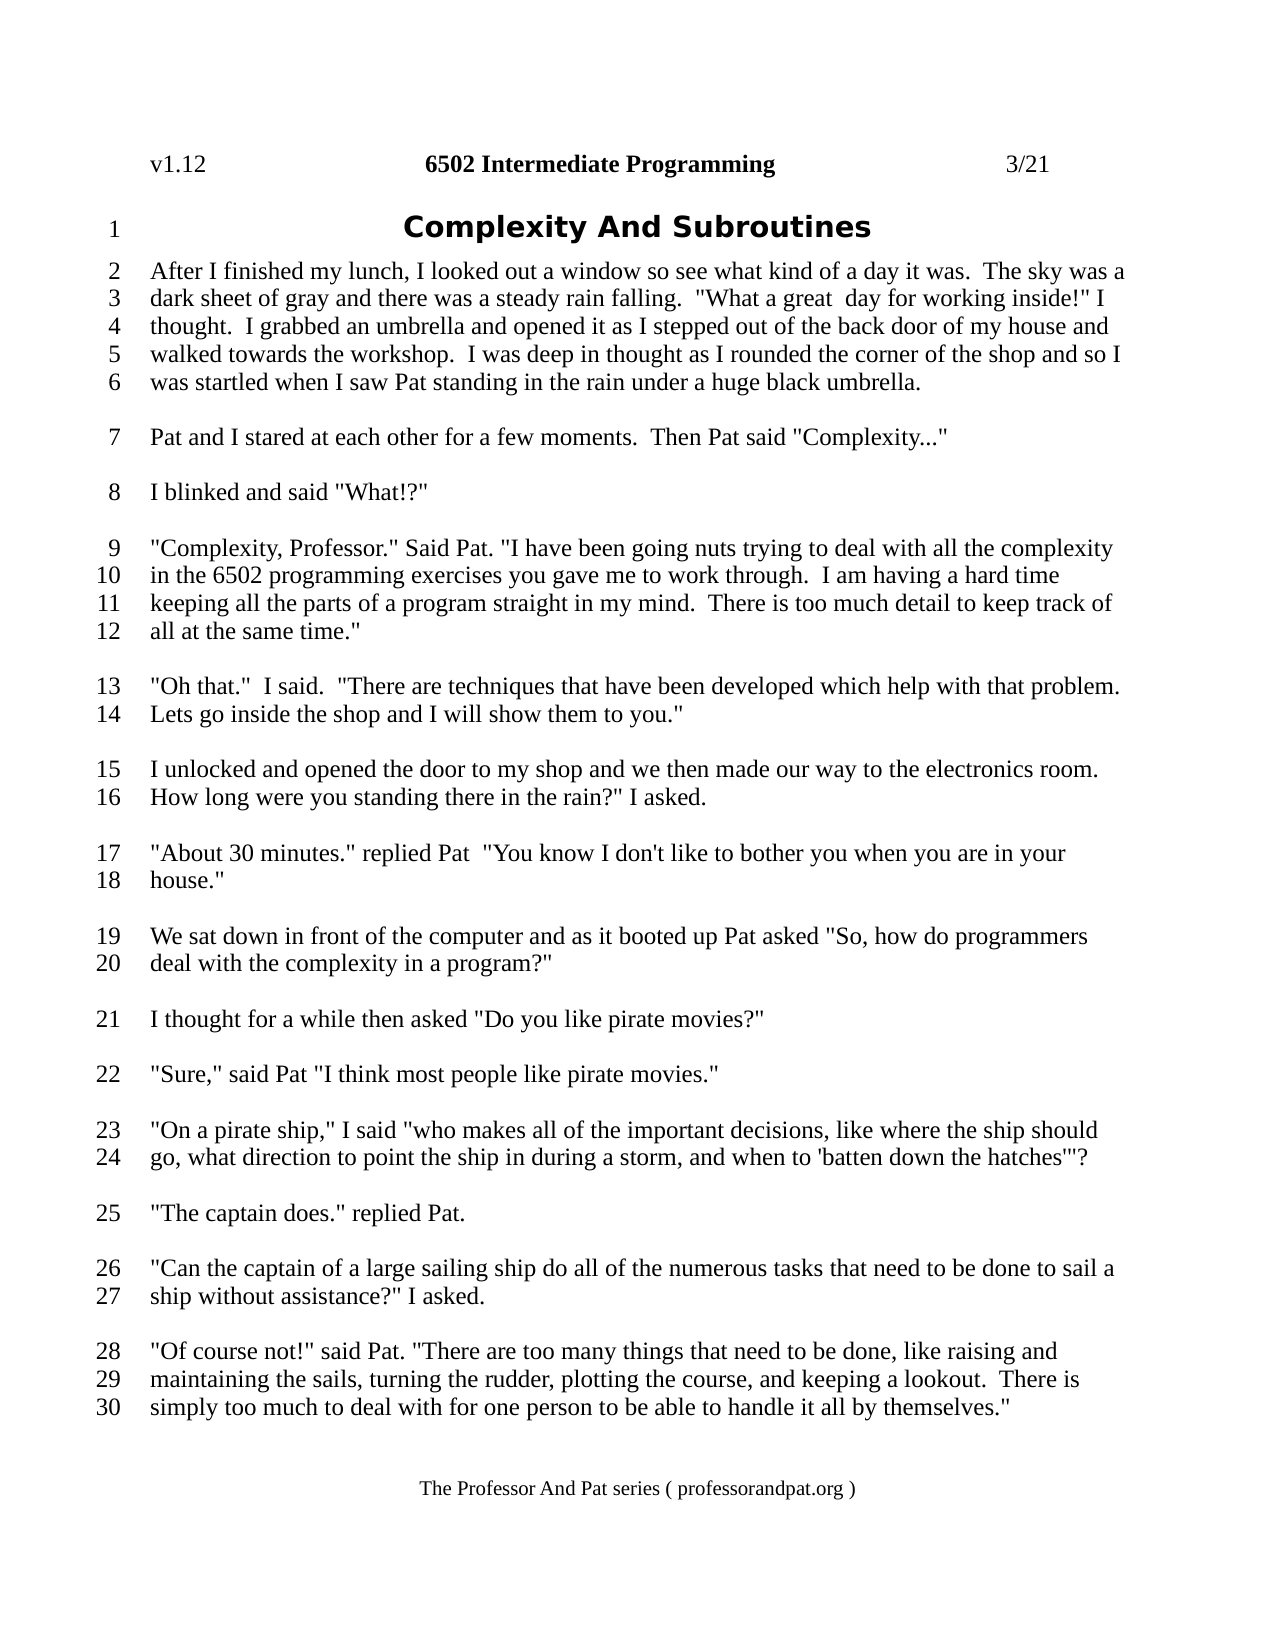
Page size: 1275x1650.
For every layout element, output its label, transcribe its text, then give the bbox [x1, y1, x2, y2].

text I blinked and said "What!?" [150, 478, 1125, 506]
text I unlocked and opened the door to my shop and we then made our way to the electronics room. How long were you standing there in the rain?" I asked. [150, 756, 1125, 811]
text I thought for a while then asked "Do you like pirate movies?" [150, 1005, 1125, 1033]
text "Sure," said Pat "I think most people like pirate movies." [150, 1060, 1125, 1088]
text "Of course not!" said Pat. "There are too many things that need to be done, like raising and maintaining the sails, turning the rudder, plotting the course, and keeping a lookout. There is simply too much to deal with for one person to be able to handle it all by themselves." [150, 1337, 1125, 1421]
subtitle Complexity And Subroutines [150, 210, 1125, 244]
text We sat down in front of the computer and as it booted up Pat asked "So, how do programmers deal with the complexity in a program?" [150, 922, 1125, 977]
text "The captain does." replied Pat. [150, 1199, 1125, 1227]
text "On a pirate ship," I said "who makes all of the important decisions, like where the ship should go, what direction to point the ship in during a storm, and when to 'batten down the hatches'"? [150, 1116, 1125, 1171]
text After I finished my lunch, I looked out a window so see what kind of a day it was. The sky was a dark sheet of gray and there was a steady rain falling. "What a great day for working inside!" I thought. I grabbed an umbrella and opened it as I stepped out of the back door of my house and walked towards the workshop. I was deep in thought as I rounded the corner of the shop and so I was startled when I saw Pat standing in the rain under a huge black umbrella. [150, 257, 1125, 395]
text Pat and I stared at each other for a few moments. Then Pat said "Complexity..." [150, 423, 1125, 451]
text "Complexity, Professor." Said Pat. "I have been going nuts trying to deal with all the complexity in the 6502 programming exercises you gave me to work through. I am having a hard time keeping all the parts of a program straight in my mind. There is too much detail to keep track of all at the same time." [150, 534, 1125, 645]
text "Oh that." I said. "There are techniques that have been developed which help with that problem. Lets go inside the shop and I will show them to you." [150, 672, 1125, 728]
text "Can the captain of a large sailing ship do all of the numerous tasks that need to be done to sail a ship without assistance?" I asked. [150, 1254, 1125, 1310]
text "About 30 minutes." replied Pat "You know I don't like to bother you when you are in your house." [150, 839, 1125, 894]
